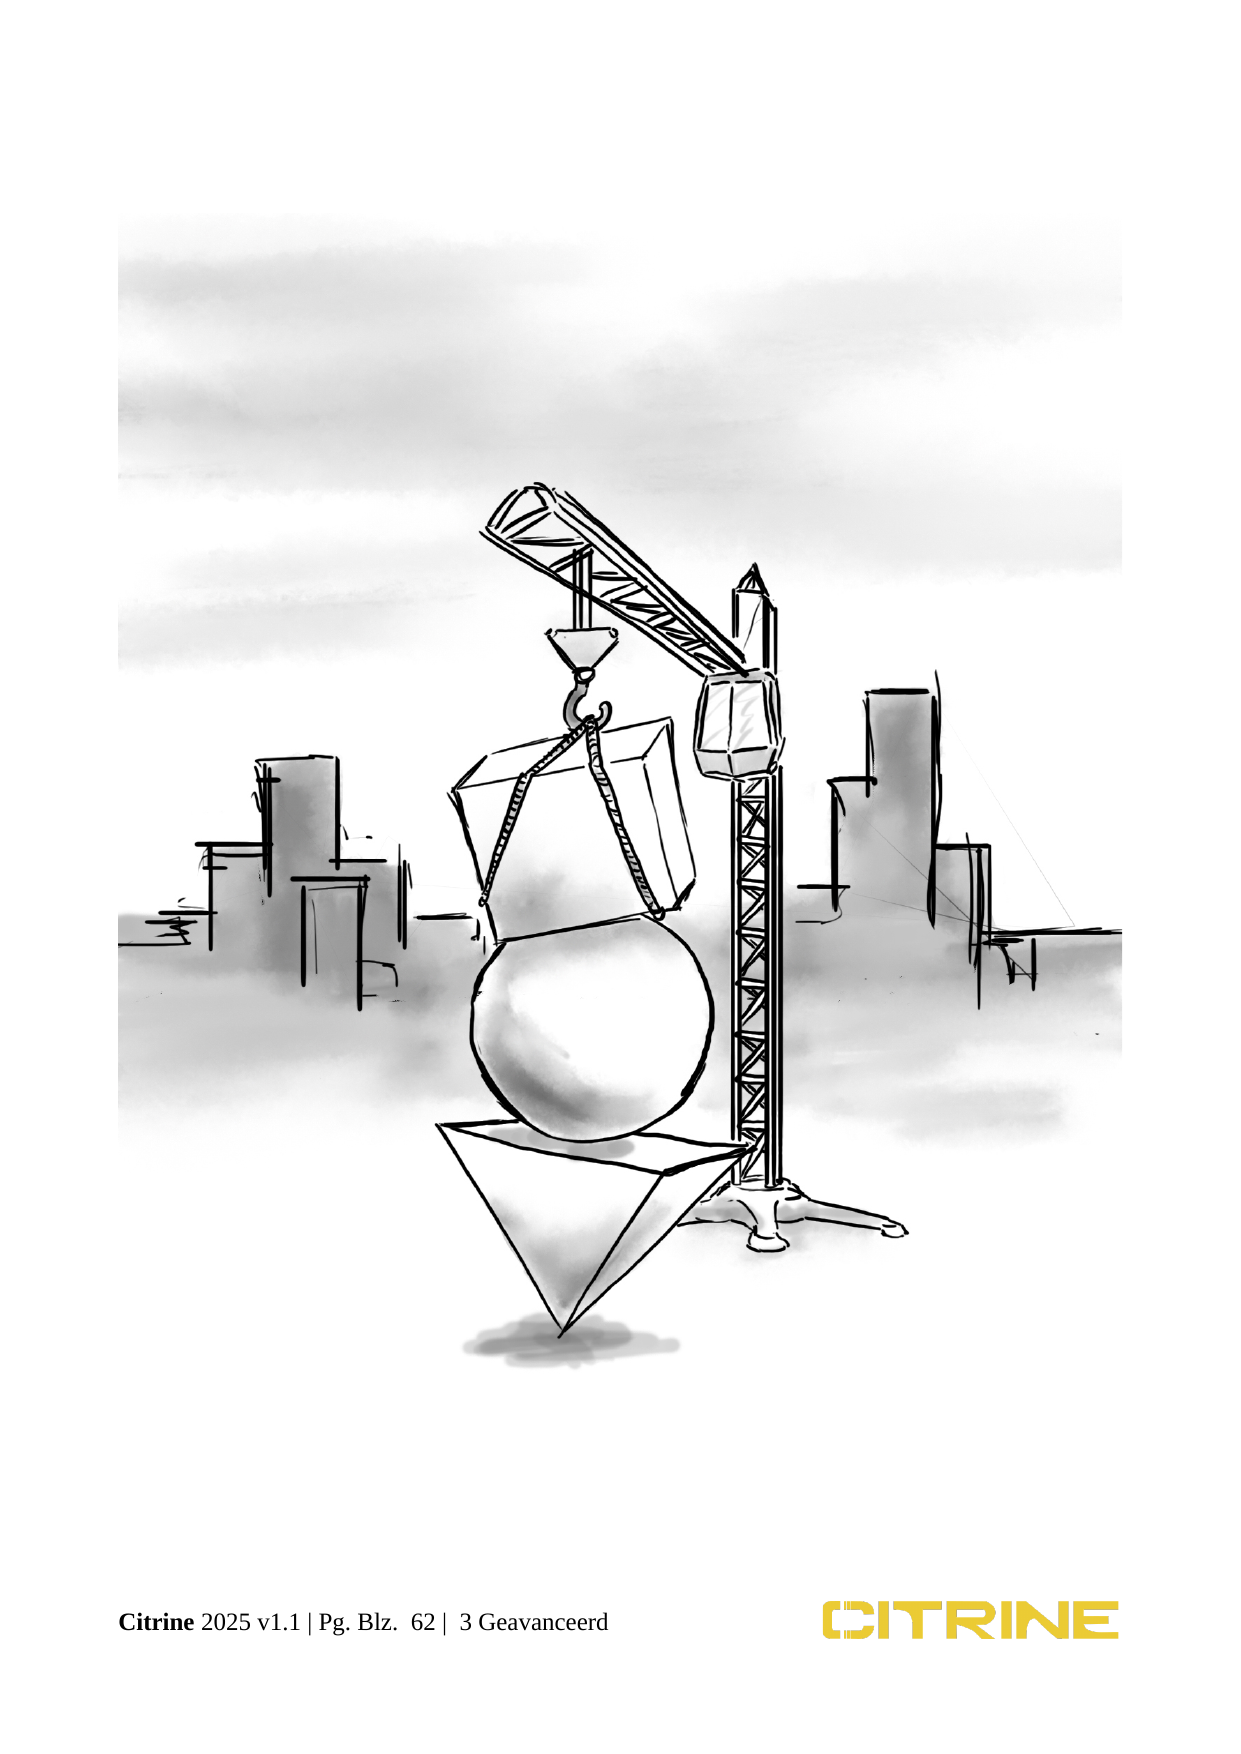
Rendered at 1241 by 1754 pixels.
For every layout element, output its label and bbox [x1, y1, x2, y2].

picture [822, 1601, 1119, 1639]
picture [118, 213, 1123, 1552]
